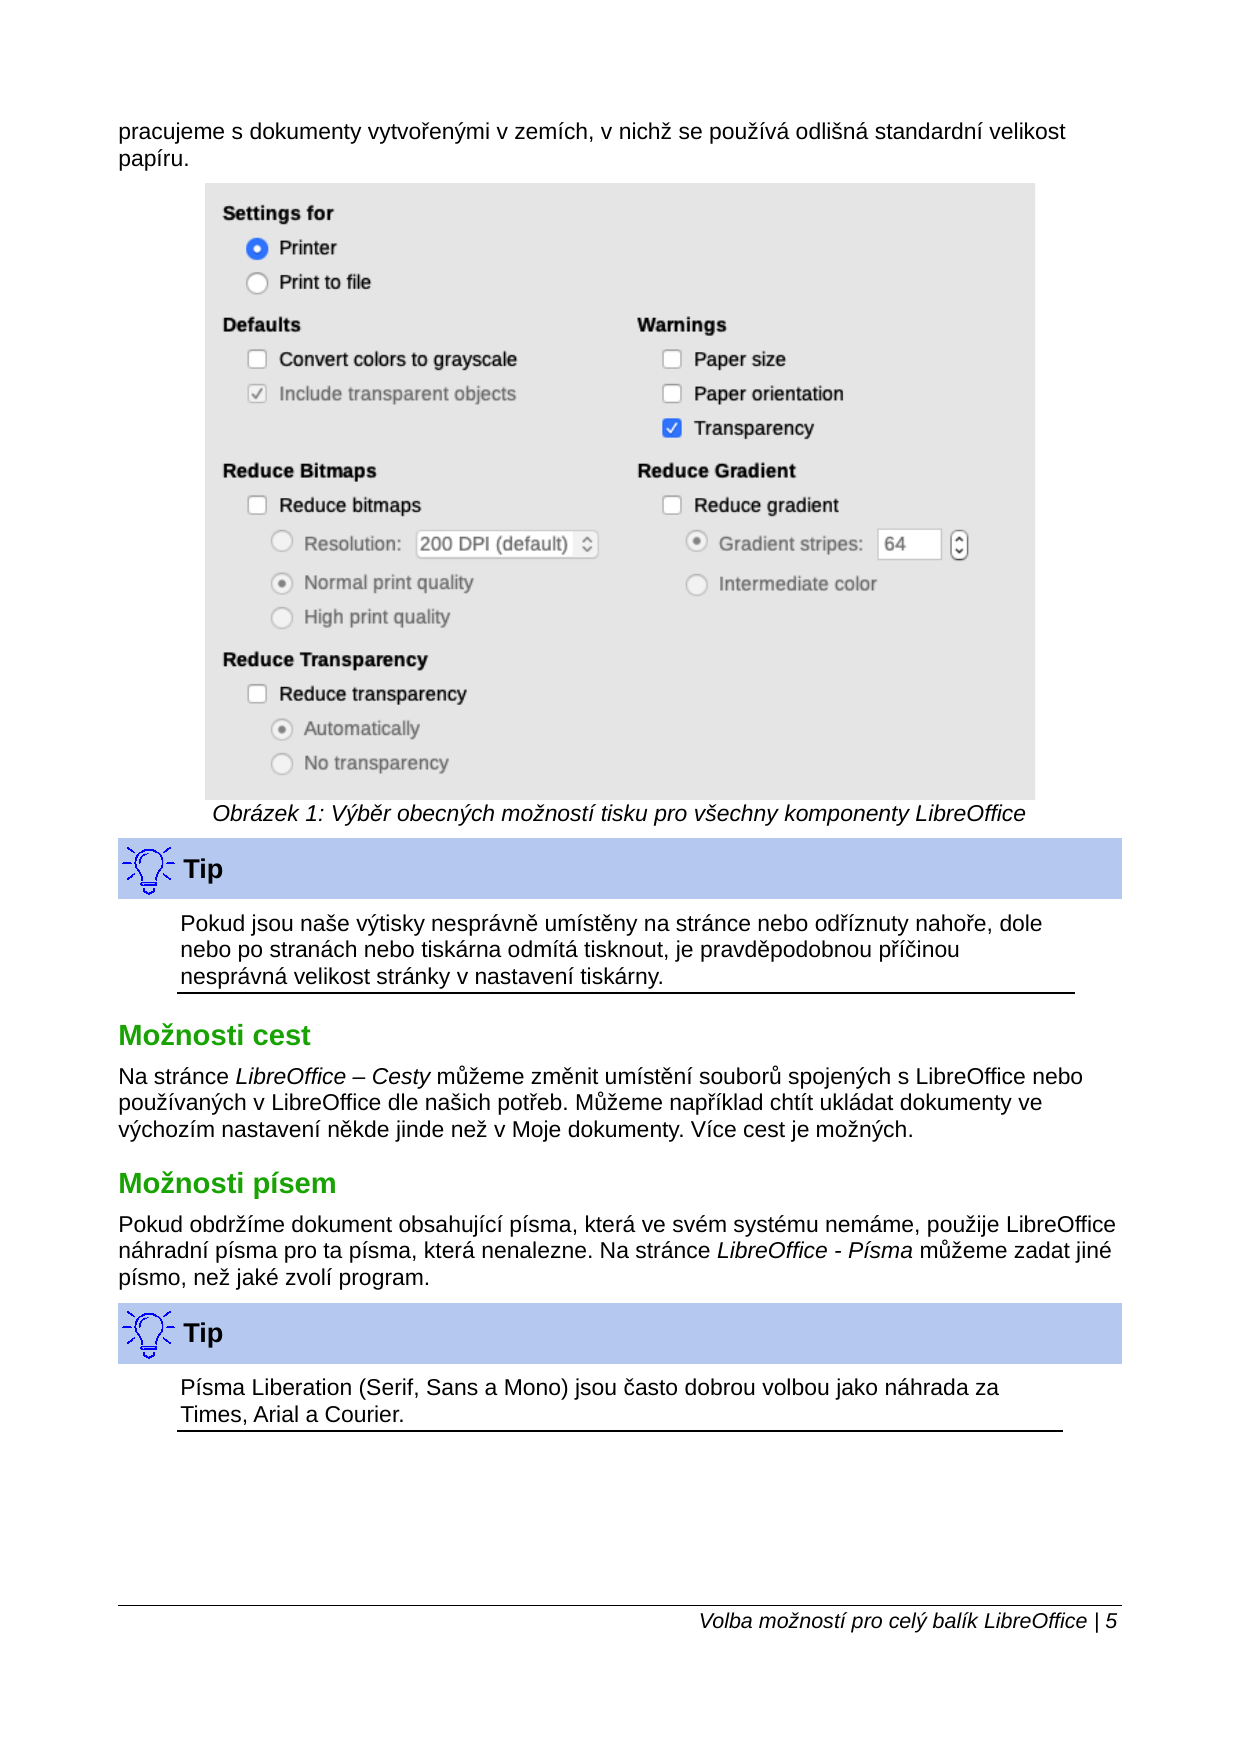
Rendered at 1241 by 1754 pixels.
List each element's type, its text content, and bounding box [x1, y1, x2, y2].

text pracujeme s dokumenty vytvořenými v zemích, v nichž se používá odlišná standardní velikost papíru. [118, 118, 1122, 171]
text Pokud obdržíme dokument obsahující písma, která ve svém systému nemáme, použije LibreOffice náhradní písma pro ta písma, která nenalezne. Na stránce LibreOffice - Písma můžeme zadat jiné písmo, než jaké zvolí program. [118, 1211, 1122, 1290]
text Pokud jsou naše výtisky nesprávně umístěny na stránce nebo odříznuty nahoře, dole nebo po stranách nebo tiskárna odmítá tisknout, je pravděpodobnou příčinou nesprávná velikost stránky v nastavení tiskárny. [177, 907, 1075, 992]
text Písma Liberation (Serif, Sans a Mono) jsou často dobrou volbou jako náhrada za Times, Arial a Courier. [177, 1371, 1063, 1430]
subtitle Možnosti cest [118, 1018, 1122, 1051]
picture [119, 1303, 179, 1363]
text Na stránce LibreOffice – Cesty můžeme změnit umístění souborů spojených s LibreOffice nebo používaných v LibreOffice dle našich potřeb. Můžeme například chtít ukládat dokumenty ve výchozím nastavení někde jinde než v Moje dokumenty. Více cest je možných. [118, 1063, 1122, 1142]
subtitle Možnosti písem [118, 1166, 1122, 1199]
picture [205, 183, 1035, 800]
text Obrázek 1: Výběr obecných možností tisku pro všechny komponenty LibreOffice [184, 183, 1056, 826]
picture [119, 839, 179, 899]
subtitle Tip [118, 1303, 1122, 1364]
subtitle Tip [118, 838, 1122, 899]
